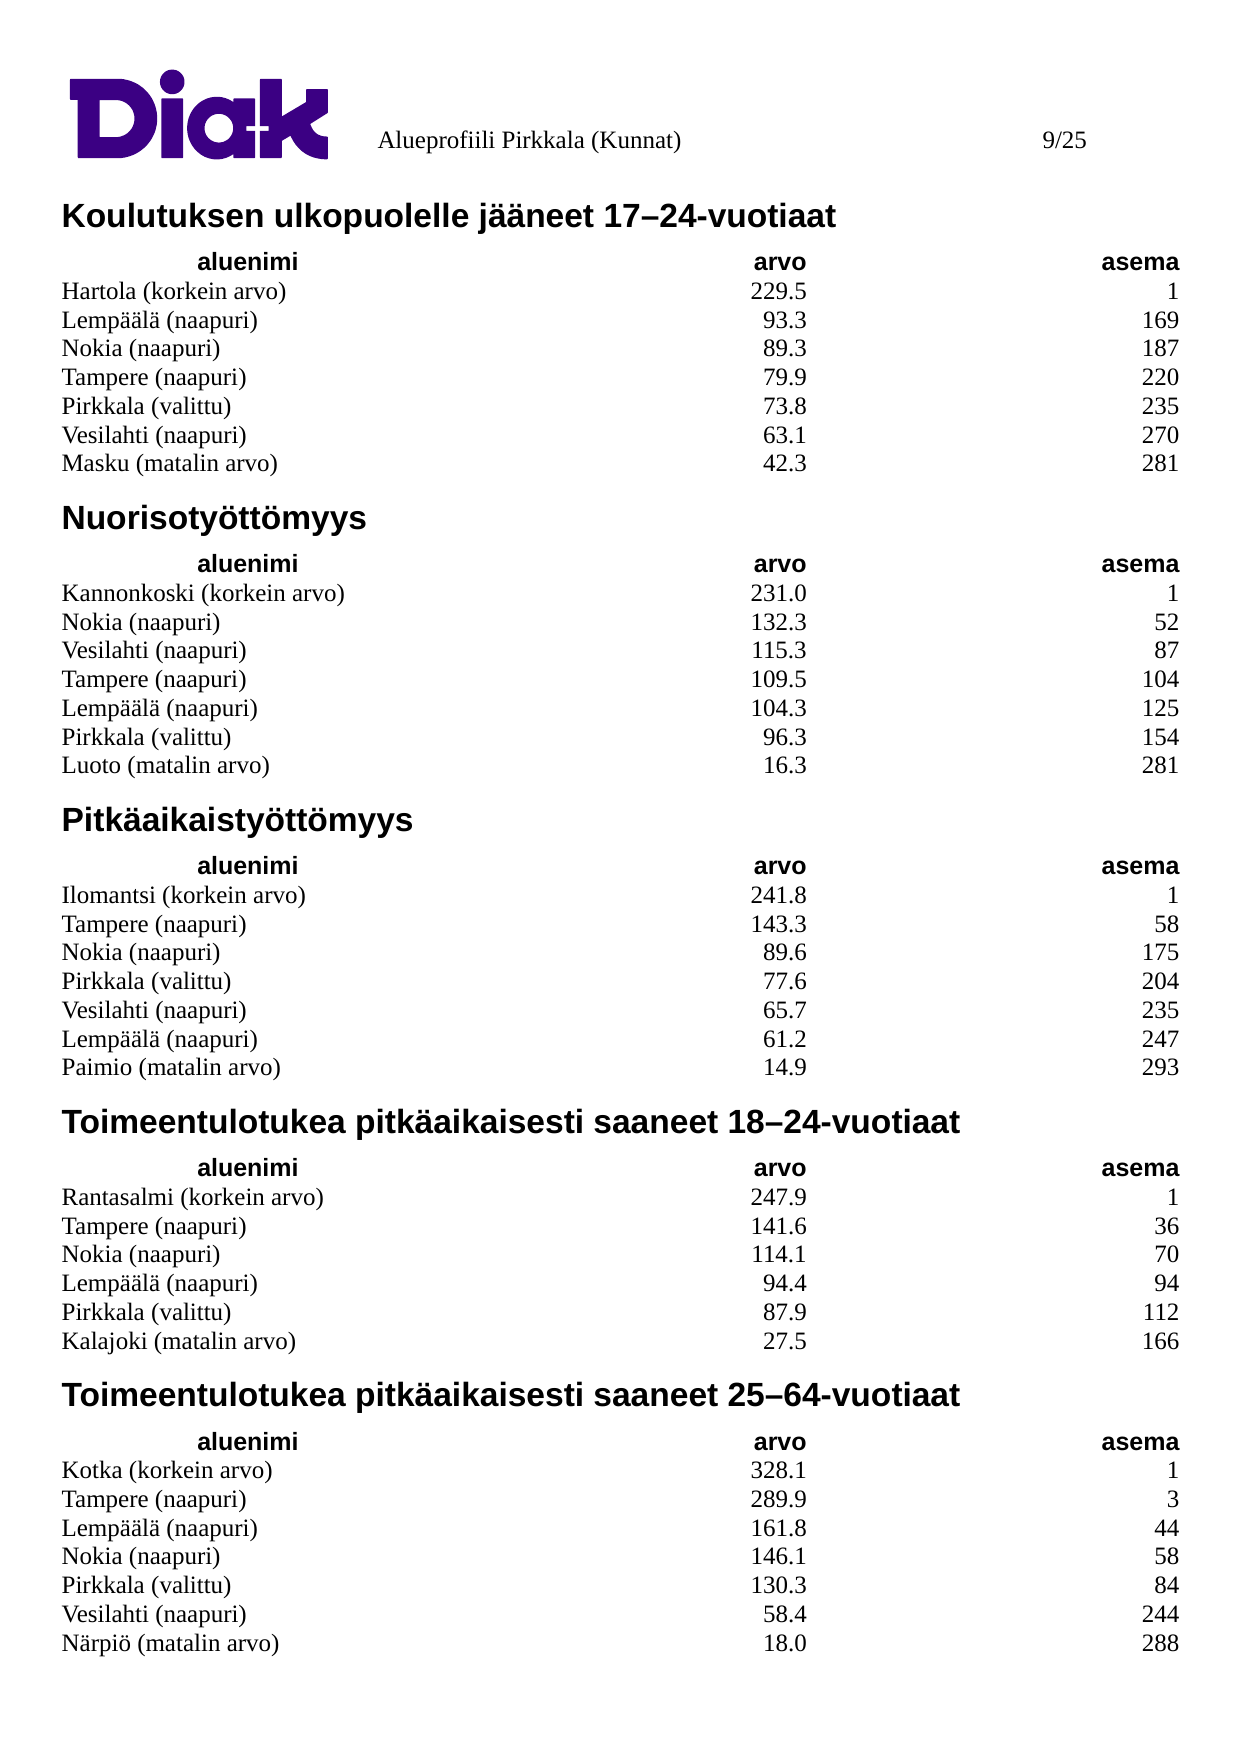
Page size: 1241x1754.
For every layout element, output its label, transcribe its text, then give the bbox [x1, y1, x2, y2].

table_cell Tampere (naapuri) [61, 909, 434, 937]
table_cell Närpiö (matalin arvo) [61, 1628, 434, 1656]
table_cell Kotka (korkein arvo) [61, 1455, 434, 1484]
table_cell 58 [806, 909, 1179, 937]
table_cell 247 [806, 1024, 1179, 1052]
table_cell 94 [806, 1268, 1179, 1297]
subtitle Toimeentulotukea pitkäaikaisesti saaneet 25–64-vuotiaat [61, 1375, 1179, 1414]
table_cell 132.3 [434, 607, 806, 636]
table_cell Lempäälä (naapuri) [61, 1024, 434, 1052]
table_header asema [806, 549, 1179, 578]
table_header asema [806, 851, 1179, 880]
table_cell 27.5 [434, 1326, 806, 1354]
table_header asema [806, 1426, 1179, 1455]
table_cell 87.9 [434, 1297, 806, 1326]
table_cell 104.3 [434, 693, 806, 722]
table_cell Pirkkala (valittu) [61, 722, 434, 751]
table_cell Ilomantsi (korkein arvo) [61, 880, 434, 909]
table_cell 89.6 [434, 938, 806, 966]
table_header asema [806, 1153, 1179, 1182]
table_cell 1 [806, 578, 1179, 607]
table_cell 175 [806, 938, 1179, 966]
table_cell Tampere (naapuri) [61, 1484, 434, 1513]
table_cell Masku (matalin arvo) [61, 449, 434, 477]
table_header aluenimi [61, 851, 434, 880]
table_cell 112 [806, 1297, 1179, 1326]
table_cell 187 [806, 334, 1179, 362]
table_cell 84 [806, 1570, 1179, 1599]
table_cell 16.3 [434, 751, 806, 779]
table_cell 114.1 [434, 1240, 806, 1268]
table_cell 42.3 [434, 449, 806, 477]
table_cell Lempäälä (naapuri) [61, 305, 434, 333]
table_cell 73.8 [434, 391, 806, 420]
table_cell Lempäälä (naapuri) [61, 693, 434, 722]
table_cell 241.8 [434, 880, 806, 909]
table_cell 104 [806, 664, 1179, 693]
table_cell 166 [806, 1326, 1179, 1354]
table_cell 109.5 [434, 664, 806, 693]
table_cell Rantasalmi (korkein arvo) [61, 1182, 434, 1211]
table_cell 61.2 [434, 1024, 806, 1052]
table_cell 244 [806, 1599, 1179, 1628]
table_cell 79.9 [434, 362, 806, 391]
table_cell 154 [806, 722, 1179, 751]
table_header arvo [434, 247, 806, 276]
table_cell 77.6 [434, 966, 806, 995]
subtitle Nuorisotyöttömyys [61, 498, 1179, 537]
table_header arvo [434, 1426, 806, 1455]
table_header aluenimi [61, 549, 434, 578]
table_cell Nokia (naapuri) [61, 1240, 434, 1268]
table_header arvo [434, 549, 806, 578]
table_cell 235 [806, 391, 1179, 420]
table_header arvo [434, 1153, 806, 1182]
table_cell 3 [806, 1484, 1179, 1513]
table_header arvo [434, 851, 806, 880]
table_cell Nokia (naapuri) [61, 334, 434, 362]
table_cell 44 [806, 1513, 1179, 1541]
table_cell 1 [806, 1182, 1179, 1211]
table_cell 204 [806, 966, 1179, 995]
table_cell Pirkkala (valittu) [61, 391, 434, 420]
table_cell 281 [806, 449, 1179, 477]
table_cell Paimio (matalin arvo) [61, 1053, 434, 1081]
table_header asema [806, 247, 1179, 276]
table_cell 130.3 [434, 1570, 806, 1599]
table_cell Tampere (naapuri) [61, 664, 434, 693]
table_cell 94.4 [434, 1268, 806, 1297]
table_cell Luoto (matalin arvo) [61, 751, 434, 779]
table_cell Lempäälä (naapuri) [61, 1513, 434, 1541]
table_cell Vesilahti (naapuri) [61, 420, 434, 448]
table_cell Vesilahti (naapuri) [61, 995, 434, 1024]
table_cell 247.9 [434, 1182, 806, 1211]
table_cell 115.3 [434, 636, 806, 664]
table_cell Nokia (naapuri) [61, 938, 434, 966]
table_cell 169 [806, 305, 1179, 333]
subtitle Pitkäaikaistyöttömyys [61, 800, 1179, 839]
table_cell 161.8 [434, 1513, 806, 1541]
table_cell 96.3 [434, 722, 806, 751]
table_cell 58 [806, 1541, 1179, 1570]
table_cell Hartola (korkein arvo) [61, 276, 434, 305]
table_cell 293 [806, 1053, 1179, 1081]
subtitle Toimeentulotukea pitkäaikaisesti saaneet 18–24-vuotiaat [61, 1102, 1179, 1141]
table_cell 231.0 [434, 578, 806, 607]
table_cell 70 [806, 1240, 1179, 1268]
table_cell 89.3 [434, 334, 806, 362]
table_cell 93.3 [434, 305, 806, 333]
table_cell Vesilahti (naapuri) [61, 636, 434, 664]
table_cell 65.7 [434, 995, 806, 1024]
table_cell Tampere (naapuri) [61, 1211, 434, 1239]
table_cell Pirkkala (valittu) [61, 1297, 434, 1326]
table_cell 18.0 [434, 1628, 806, 1656]
table_cell 58.4 [434, 1599, 806, 1628]
table_cell Pirkkala (valittu) [61, 1570, 434, 1599]
table_cell 229.5 [434, 276, 806, 305]
table_cell Nokia (naapuri) [61, 1541, 434, 1570]
table_cell 1 [806, 1455, 1179, 1484]
table_cell 141.6 [434, 1211, 806, 1239]
table_cell Vesilahti (naapuri) [61, 1599, 434, 1628]
table_cell 52 [806, 607, 1179, 636]
table_cell 63.1 [434, 420, 806, 448]
table_cell 87 [806, 636, 1179, 664]
table_cell 270 [806, 420, 1179, 448]
table_cell 220 [806, 362, 1179, 391]
table_cell Kannonkoski (korkein arvo) [61, 578, 434, 607]
table_cell 281 [806, 751, 1179, 779]
subtitle Koulutuksen ulkopuolelle jääneet 17–24-vuotiaat [61, 196, 1179, 235]
table_cell 235 [806, 995, 1179, 1024]
table_cell 1 [806, 880, 1179, 909]
table_cell Nokia (naapuri) [61, 607, 434, 636]
table_cell 1 [806, 276, 1179, 305]
table_cell Kalajoki (matalin arvo) [61, 1326, 434, 1354]
table_cell 289.9 [434, 1484, 806, 1513]
table_cell 14.9 [434, 1053, 806, 1081]
table_cell Pirkkala (valittu) [61, 966, 434, 995]
table_header aluenimi [61, 1426, 434, 1455]
table_header aluenimi [61, 1153, 434, 1182]
table_cell 288 [806, 1628, 1179, 1656]
table_cell 36 [806, 1211, 1179, 1239]
table_cell Lempäälä (naapuri) [61, 1268, 434, 1297]
table_cell 146.1 [434, 1541, 806, 1570]
table_header aluenimi [61, 247, 434, 276]
table_cell Tampere (naapuri) [61, 362, 434, 391]
table_cell 328.1 [434, 1455, 806, 1484]
table_cell 143.3 [434, 909, 806, 937]
table_cell 125 [806, 693, 1179, 722]
